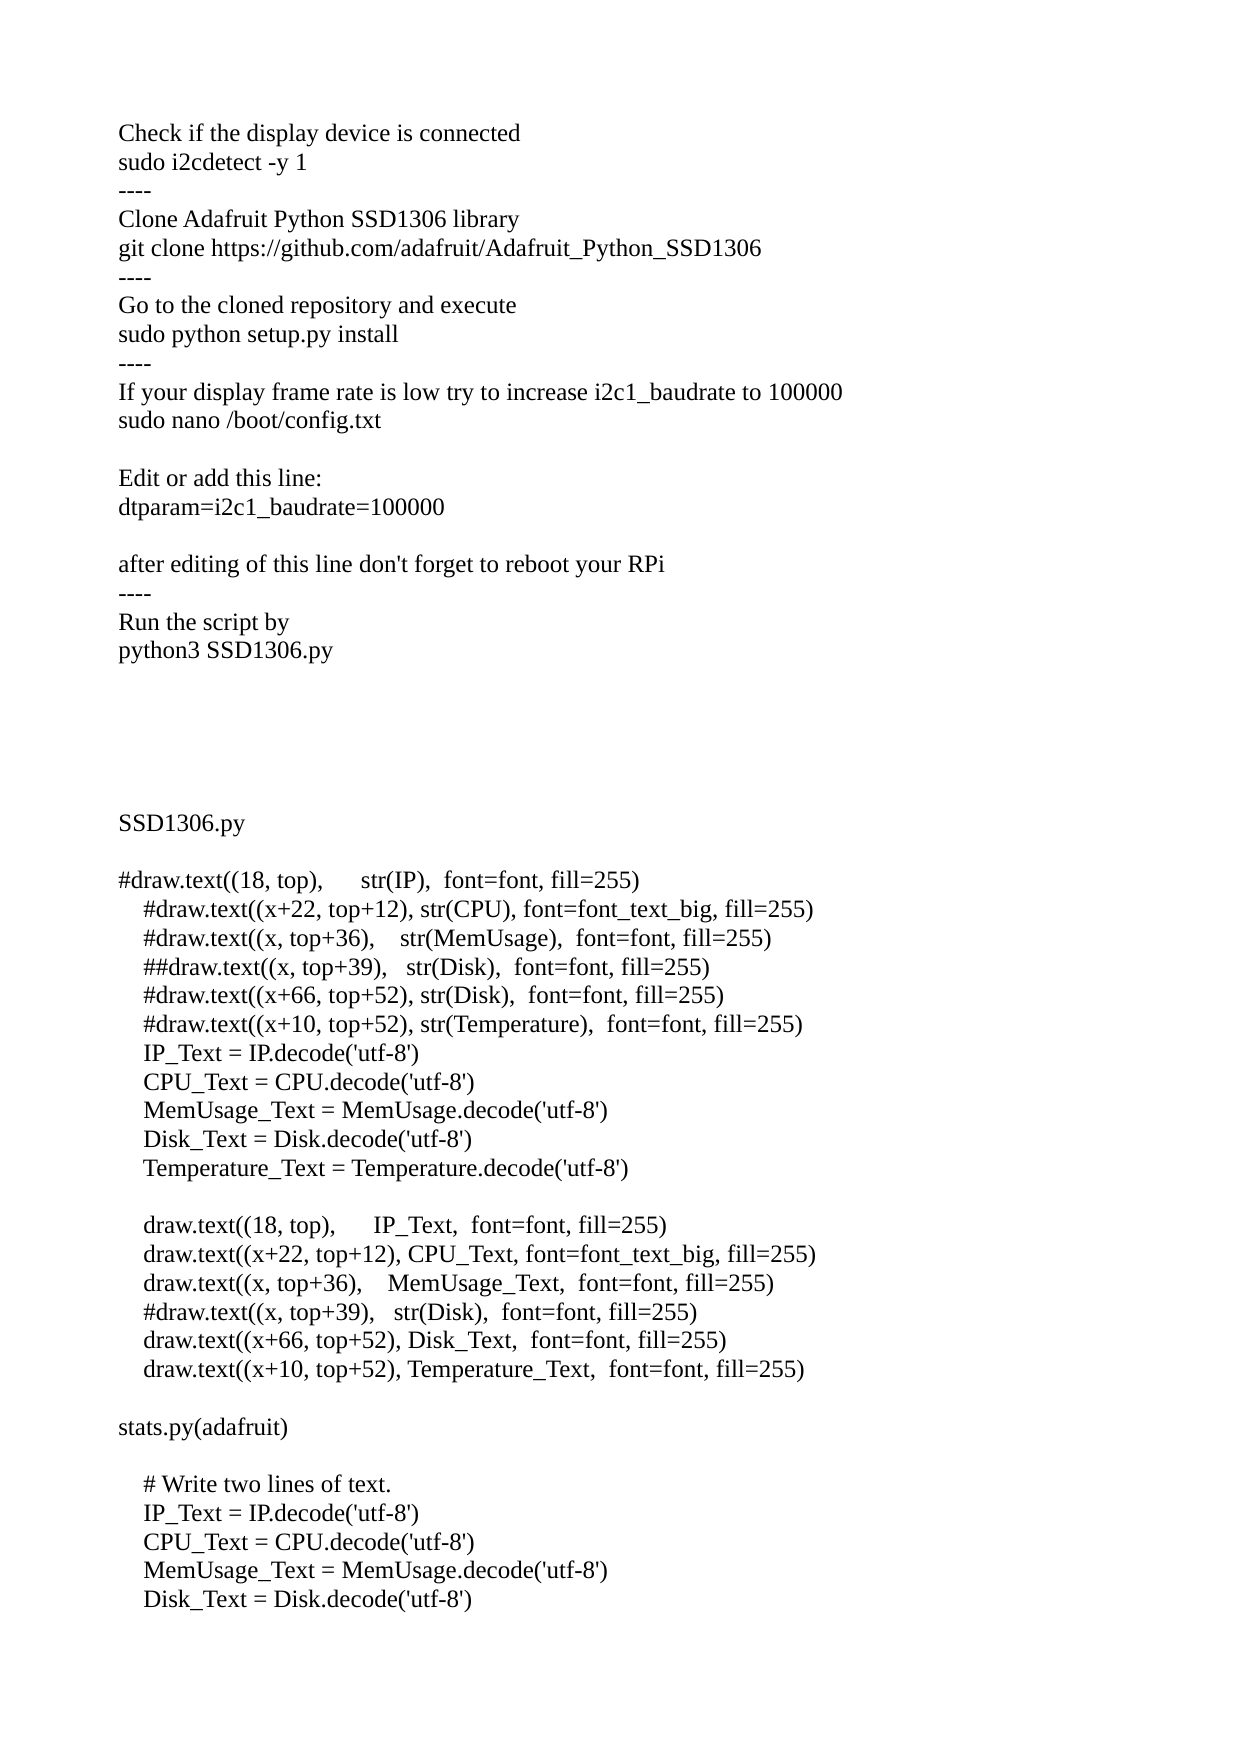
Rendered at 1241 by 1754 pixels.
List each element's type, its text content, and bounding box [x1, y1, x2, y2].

text draw.text((18, top), IP_Text, font=font, fill=255) [118, 1211, 1122, 1239]
text sudo i2cdetect -y 1 [118, 147, 1122, 176]
text #draw.text((x, top+39), str(Disk), font=font, fill=255) [118, 1297, 1122, 1326]
text #draw.text((x+22, top+12), str(CPU), font=font_text_big, fill=255) [118, 894, 1122, 923]
text MemUsage_Text = MemUsage.decode('utf-8') [118, 1556, 1122, 1584]
text CPU_Text = CPU.decode('utf-8') [118, 1527, 1122, 1556]
text sudo python setup.py install [118, 319, 1122, 348]
text ---- [118, 262, 1122, 291]
text Go to the cloned repository and execute [118, 291, 1122, 319]
text #draw.text((x, top+36), str(MemUsage), font=font, fill=255) [118, 923, 1122, 952]
text Temperature_Text = Temperature.decode('utf-8') [118, 1153, 1122, 1182]
text ---- [118, 348, 1122, 377]
text #draw.text((x+10, top+52), str(Temperature), font=font, fill=255) [118, 1009, 1122, 1038]
text ---- [118, 176, 1122, 204]
text SSD1306.py [118, 808, 1122, 837]
text draw.text((x, top+36), MemUsage_Text, font=font, fill=255) [118, 1268, 1122, 1297]
text ---- [118, 578, 1122, 607]
text CPU_Text = CPU.decode('utf-8') [118, 1067, 1122, 1096]
text stats.py(adafruit) [118, 1412, 1122, 1441]
text after editing of this line don't forget to reboot your RPi [118, 549, 1122, 578]
text Run the script by [118, 607, 1122, 636]
text draw.text((x+22, top+12), CPU_Text, font=font_text_big, fill=255) [118, 1239, 1122, 1268]
text IP_Text = IP.decode('utf-8') [118, 1498, 1122, 1527]
text git clone https://github.com/adafruit/Adafruit_Python_SSD1306 [118, 233, 1122, 262]
text draw.text((x+10, top+52), Temperature_Text, font=font, fill=255) [118, 1354, 1122, 1383]
text IP_Text = IP.decode('utf-8') [118, 1038, 1122, 1067]
text Check if the display device is connected [118, 118, 1122, 147]
text dtparam=i2c1_baudrate=100000 [118, 492, 1122, 521]
text #draw.text((18, top), str(IP), font=font, fill=255) [118, 866, 1122, 894]
text python3 SSD1306.py [118, 636, 1122, 664]
text MemUsage_Text = MemUsage.decode('utf-8') [118, 1096, 1122, 1124]
text #draw.text((x+66, top+52), str(Disk), font=font, fill=255) [118, 981, 1122, 1009]
text ##draw.text((x, top+39), str(Disk), font=font, fill=255) [118, 952, 1122, 981]
text Clone Adafruit Python SSD1306 library [118, 204, 1122, 233]
text sudo nano /boot/config.txt [118, 406, 1122, 434]
text Disk_Text = Disk.decode('utf-8') [118, 1124, 1122, 1153]
text # Write two lines of text. [118, 1469, 1122, 1498]
text If your display frame rate is low try to increase i2c1_baudrate to 100000 [118, 377, 1122, 406]
text Edit or add this line: [118, 463, 1122, 492]
text draw.text((x+66, top+52), Disk_Text, font=font, fill=255) [118, 1326, 1122, 1354]
text Disk_Text = Disk.decode('utf-8') [118, 1584, 1122, 1613]
